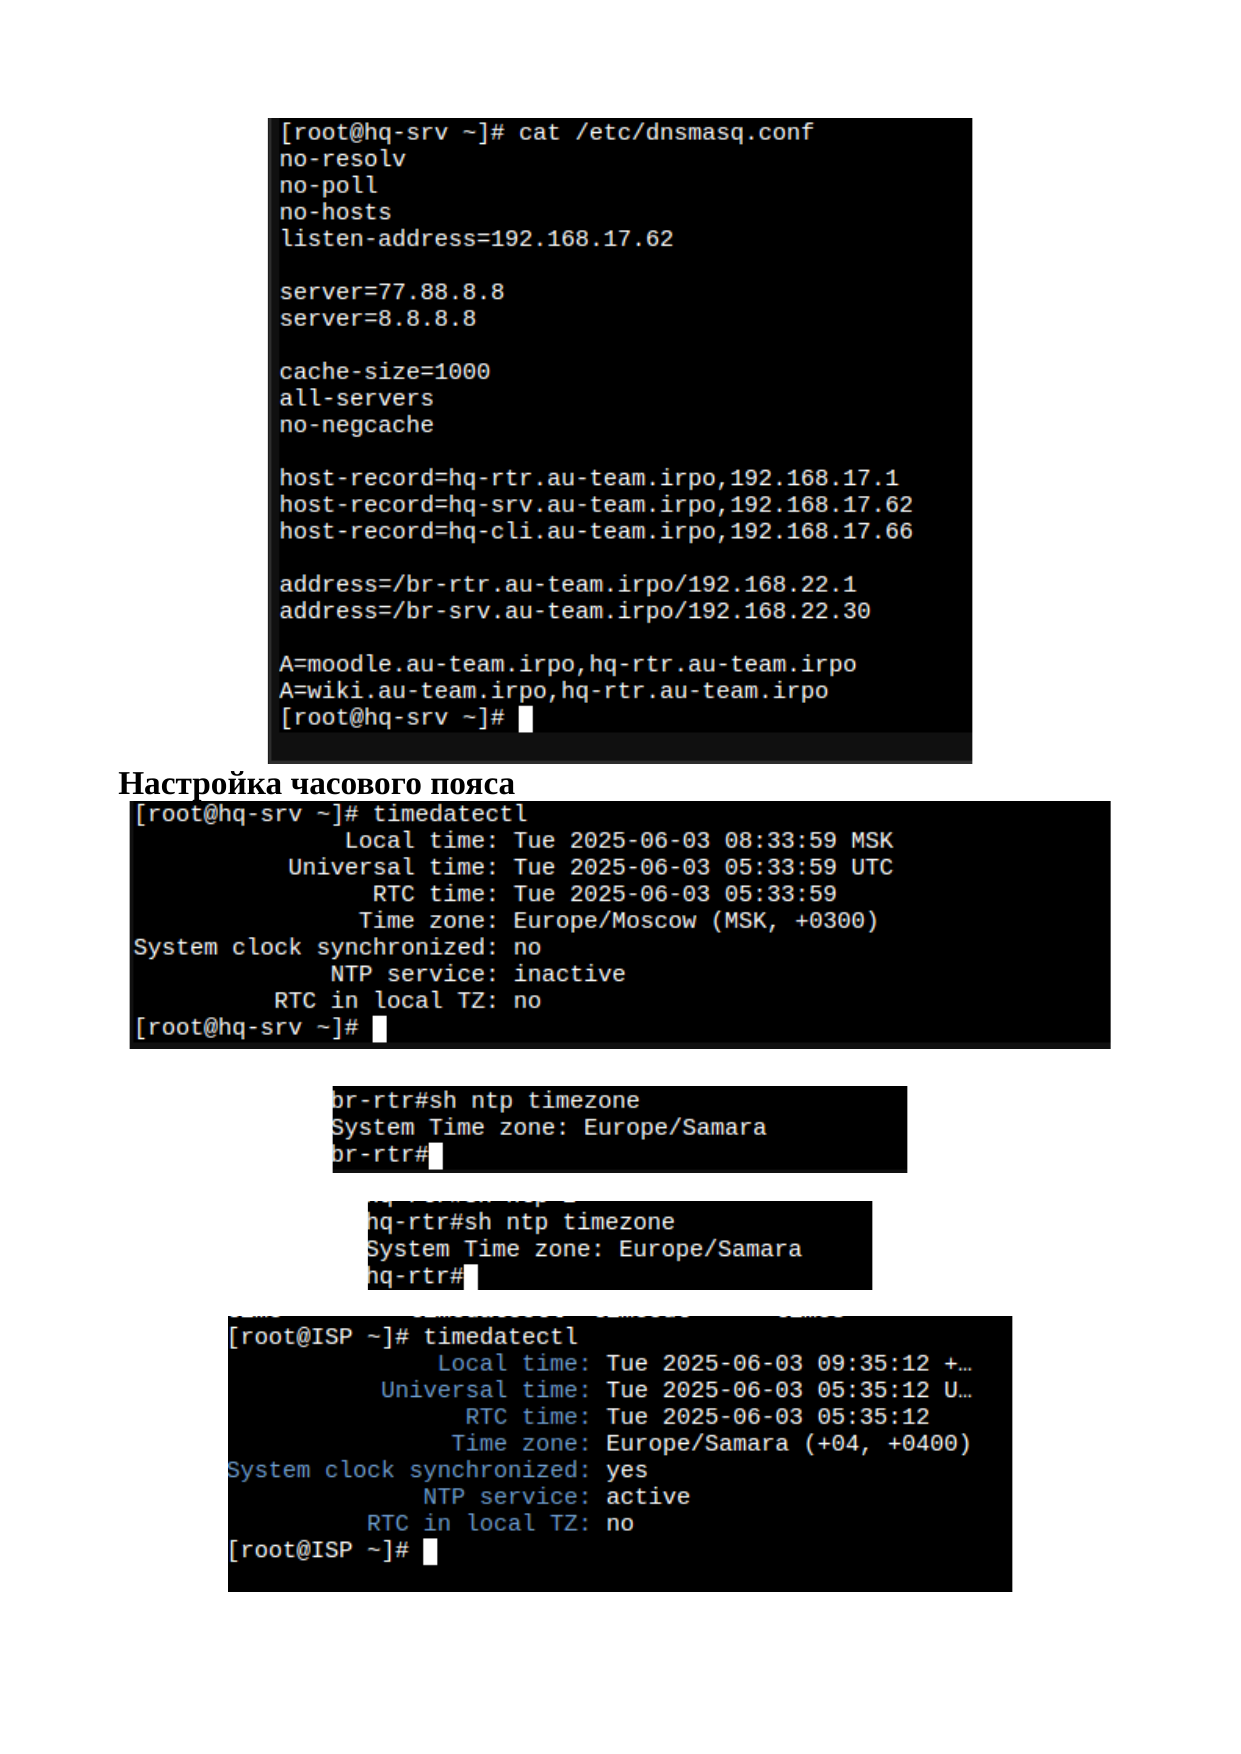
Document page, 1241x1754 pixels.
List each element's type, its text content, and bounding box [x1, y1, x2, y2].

picture [129, 801, 1111, 1049]
picture [332, 1086, 908, 1173]
picture [228, 1316, 1013, 1592]
text Настройка часового пояса [118, 156, 1122, 802]
picture [367, 1201, 873, 1290]
picture [267, 118, 973, 764]
